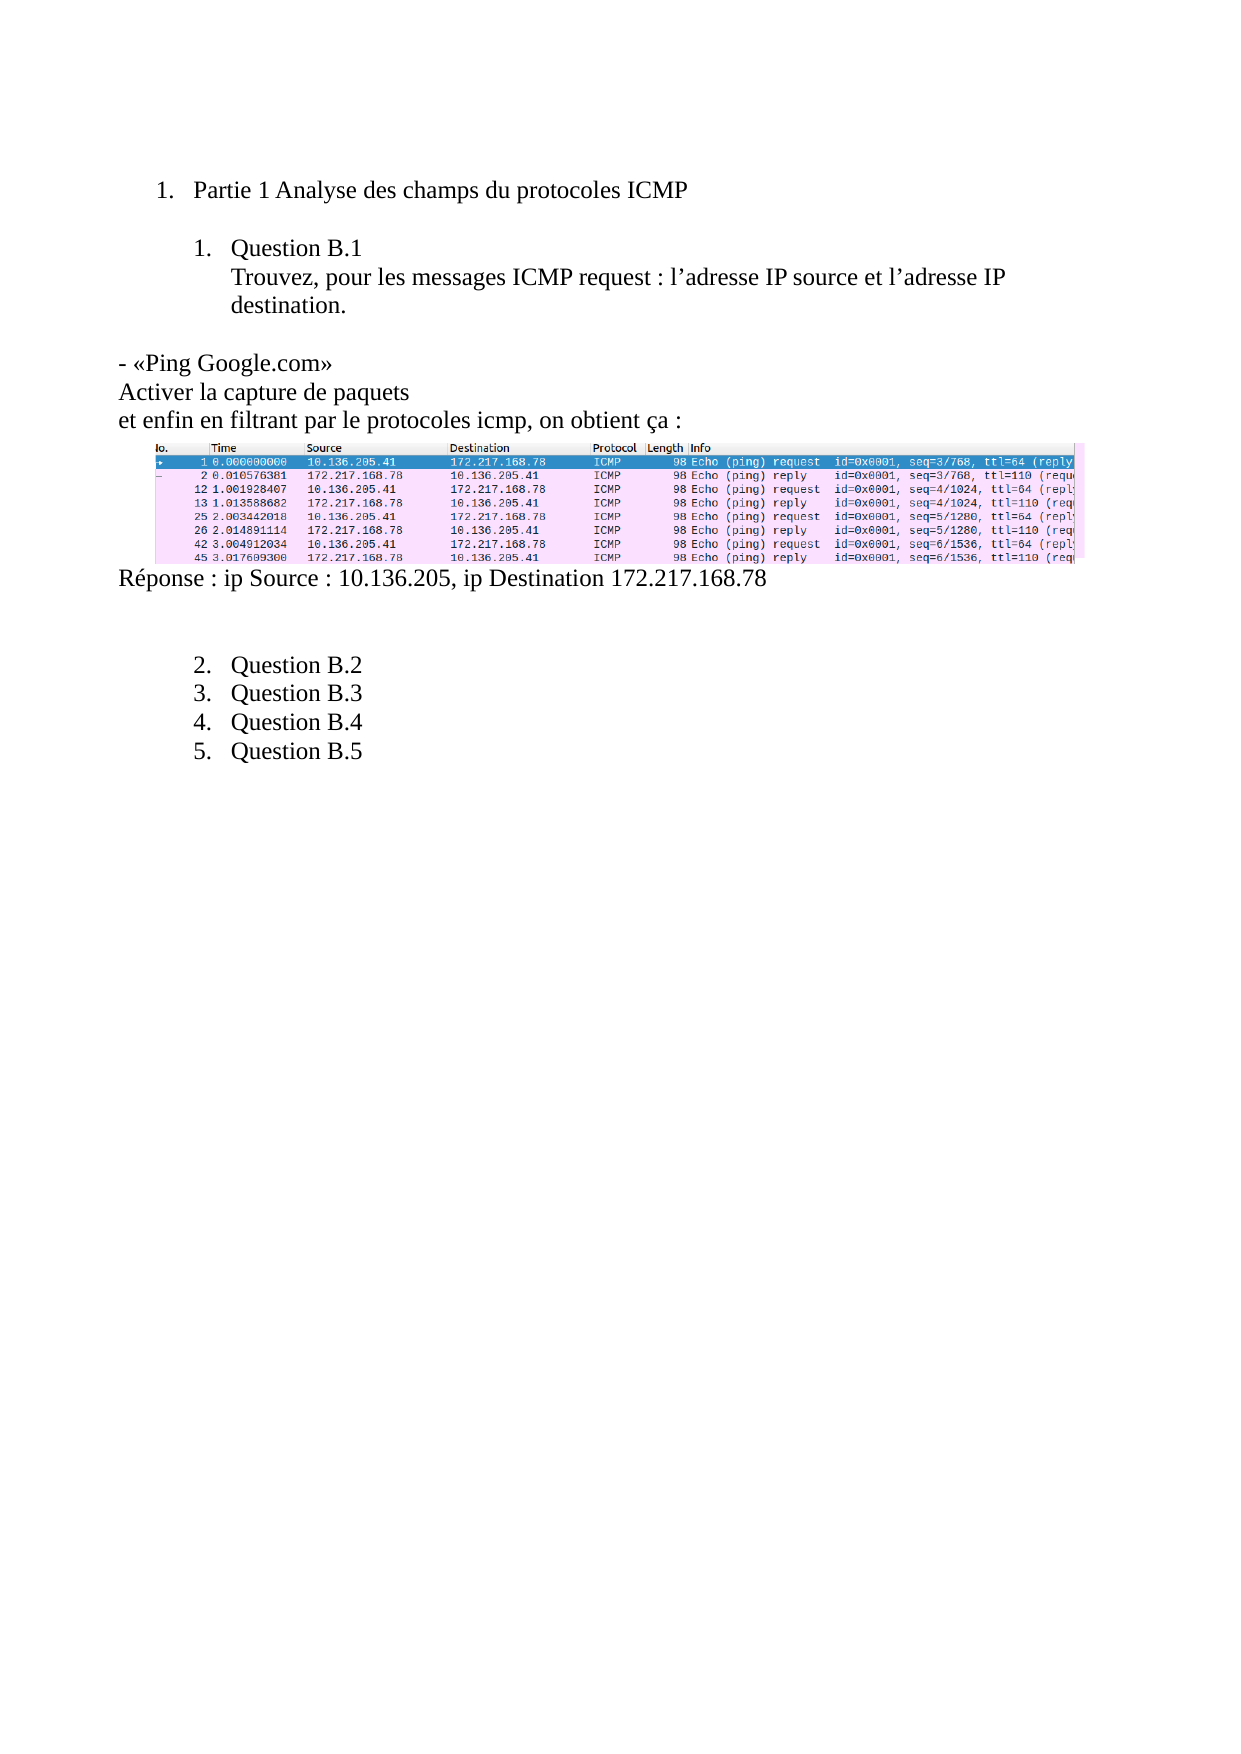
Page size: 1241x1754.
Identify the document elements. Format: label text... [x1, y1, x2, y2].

list Question B.2 [193, 650, 1122, 678]
picture [155, 443, 1085, 564]
list Question B.5 [193, 736, 1122, 765]
list Question B.3 [193, 678, 1122, 707]
list Trouvez, pour les messages ICMP request : l’adresse IP source et l’adresse IP destination. [193, 262, 1122, 319]
text et enfin en filtrant par le protocoles icmp, on obtient ça : [118, 406, 1122, 434]
text Activer la capture de paquets [118, 377, 1122, 406]
list Partie 1 Analyse des champs du protocoles ICMP [156, 176, 1122, 204]
list Question B.1 [193, 233, 1122, 262]
list Question B.4 [193, 707, 1122, 736]
text - «Ping Google.com» [118, 348, 1122, 377]
text Réponse : ip Source : 10.136.205, ip Destination 172.217.168.78 [118, 434, 1122, 592]
